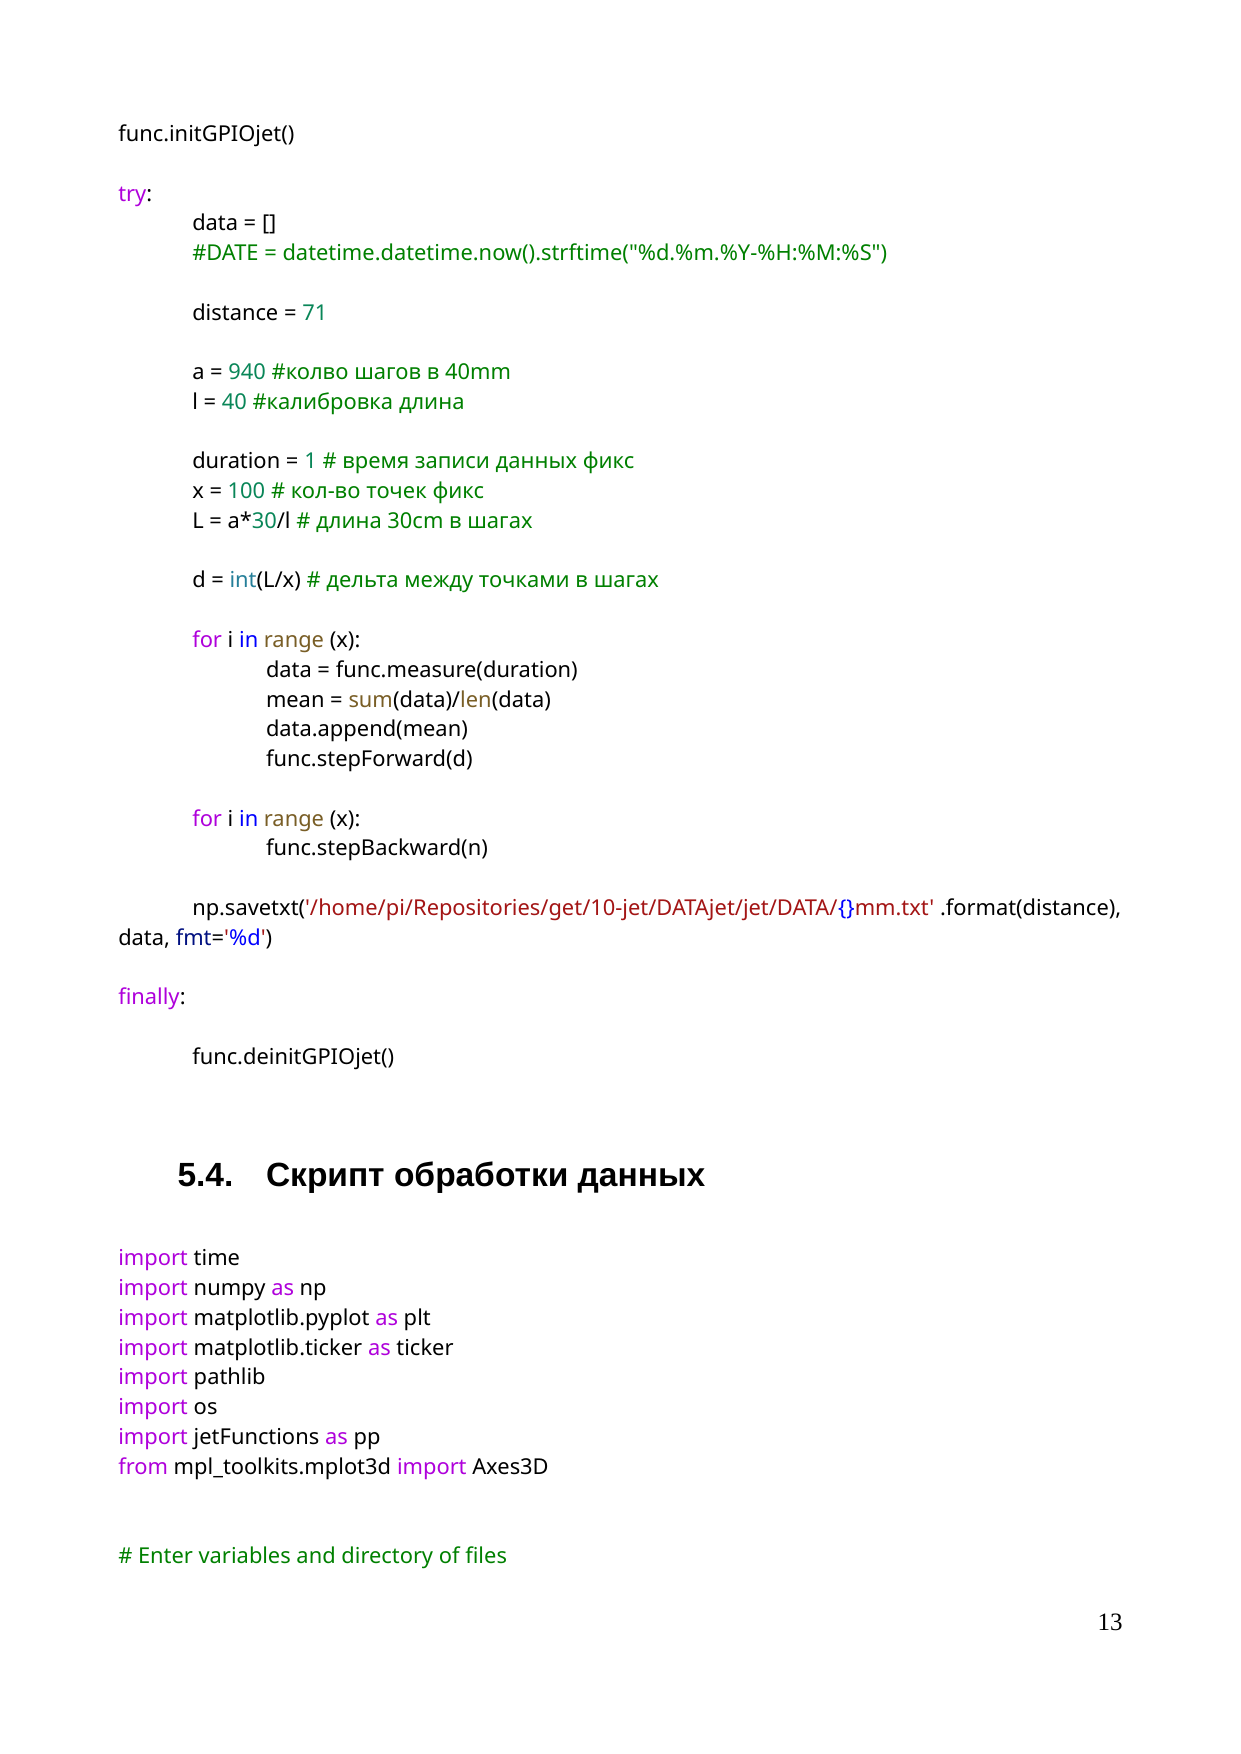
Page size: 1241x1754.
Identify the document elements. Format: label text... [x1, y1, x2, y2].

text np.savetxt('/home/pi/Repositories/get/10-jet/DATAjet/jet/DATA/{}mm.txt' .format(distance), data, fmt='%d') [118, 892, 1122, 951]
text for i in range (x): [118, 803, 1122, 832]
subtitle Скрипт обработки данных [118, 1155, 1122, 1193]
text import pathlib [118, 1361, 1122, 1391]
text finally: [118, 981, 1122, 1011]
text for i in range (x): [118, 624, 1122, 654]
text import matplotlib.pyplot as plt [118, 1302, 1122, 1332]
text try: [118, 178, 1122, 207]
text data = [] [118, 207, 1122, 237]
text l = 40 #калибровка длина [118, 386, 1122, 416]
text x = 100 # кол-во точек фикс [118, 475, 1122, 505]
text import os [118, 1391, 1122, 1421]
text import jetFunctions as pp [118, 1421, 1122, 1451]
text func.deinitGPIOjet() [118, 1041, 1122, 1070]
text func.stepBackward(n) [118, 832, 1122, 862]
text d = int(L/x) # дельта между точками в шагах [118, 564, 1122, 594]
text func.initGPIOjet() [118, 118, 1122, 148]
text L = a*30/l # длина 30cm в шагах [118, 505, 1122, 535]
text data = func.measure(duration) [118, 654, 1122, 683]
text duration = 1 # время записи данных фикс [118, 445, 1122, 475]
text import matplotlib.ticker as ticker [118, 1332, 1122, 1361]
text mean = sum(data)/len(data) [118, 683, 1122, 713]
text import time [118, 1242, 1122, 1272]
text data.append(mean) [118, 713, 1122, 743]
text # Enter variables and directory of files [118, 1540, 1122, 1569]
text from mpl_toolkits.mplot3d import Axes3D [118, 1451, 1122, 1481]
text distance = 71 [118, 297, 1122, 326]
text import numpy as np [118, 1272, 1122, 1302]
text #DATE = datetime.datetime.now().strftime("%d.%m.%Y-%H:%M:%S") [118, 237, 1122, 267]
text a = 940 #колво шагов в 40mm [118, 356, 1122, 386]
text func.stepForward(d) [118, 743, 1122, 773]
